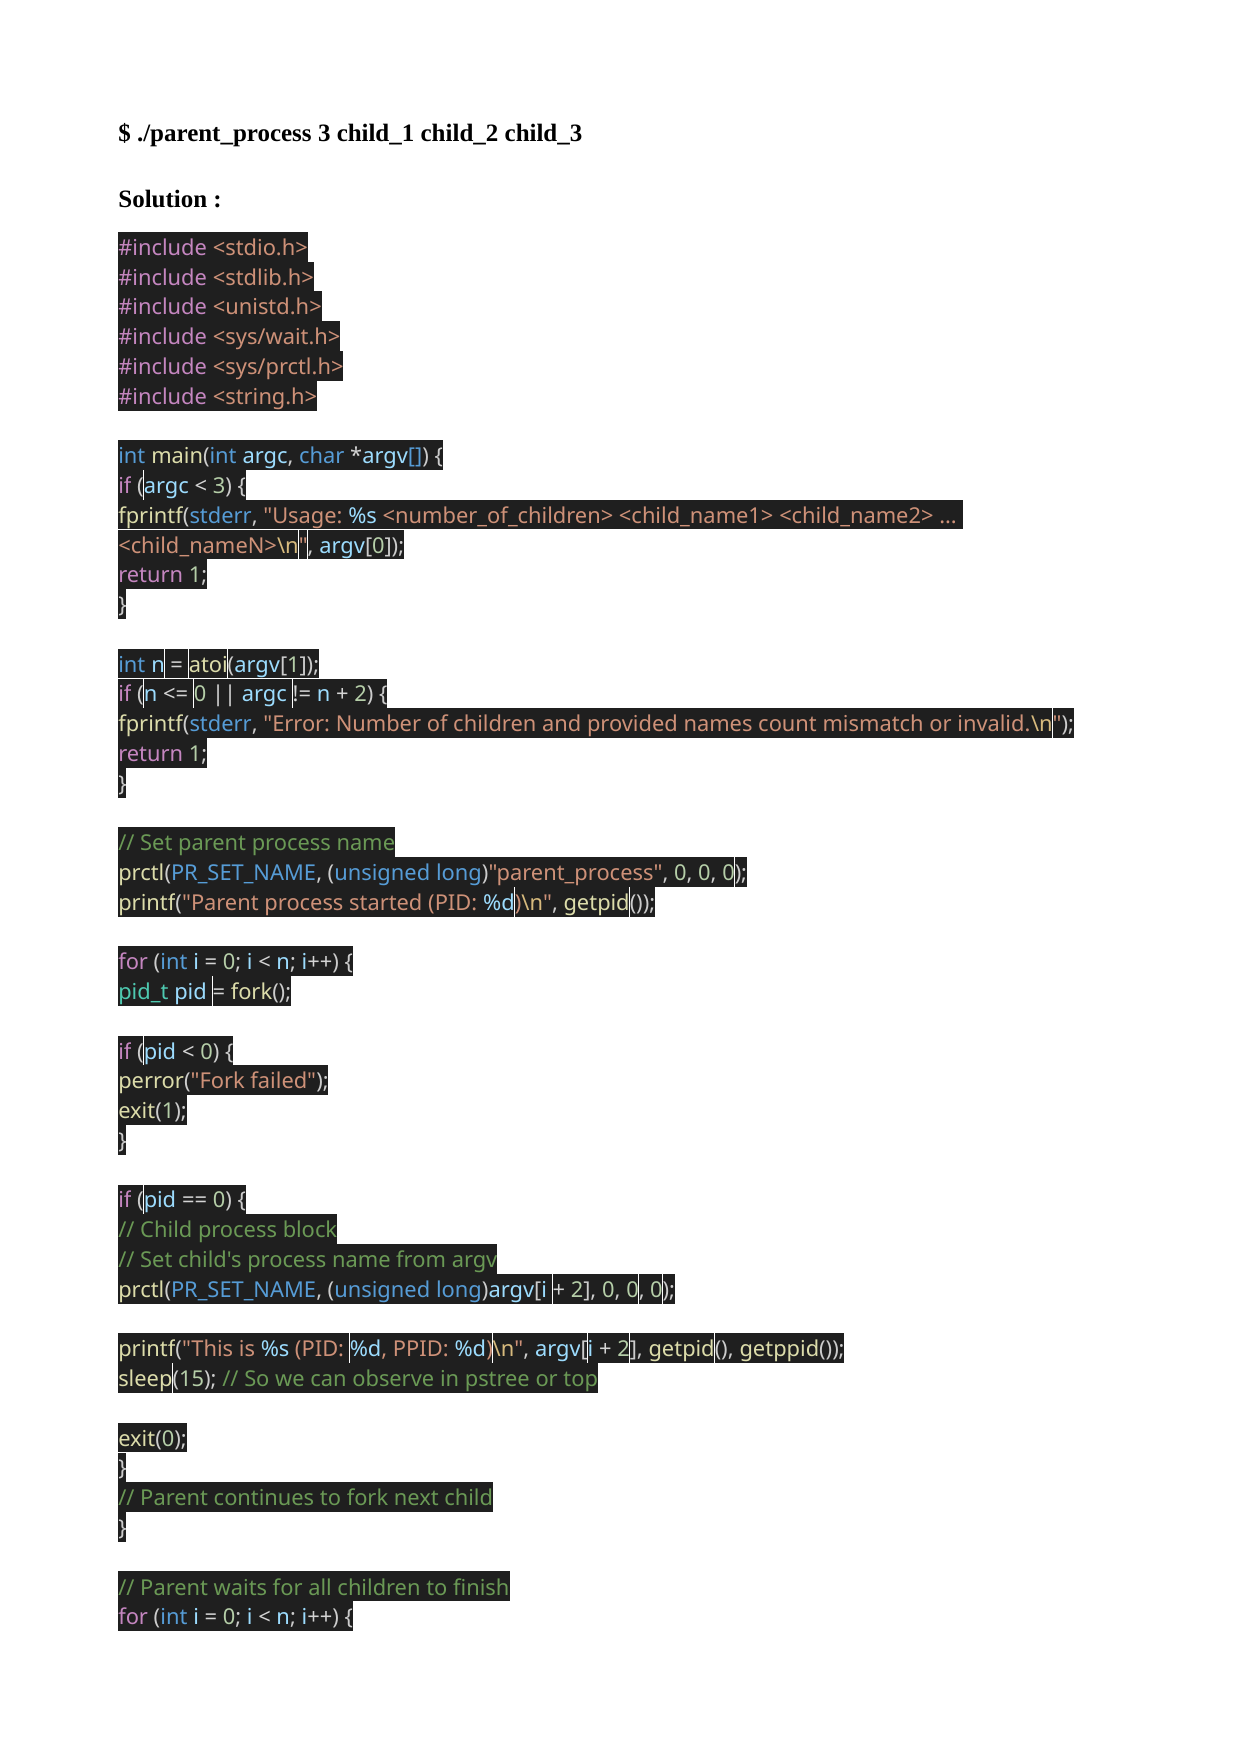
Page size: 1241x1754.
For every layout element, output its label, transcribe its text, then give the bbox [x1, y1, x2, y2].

text #include <sys/wait.h> [118, 321, 1122, 351]
text exit(1); [118, 1095, 1122, 1125]
text int main(int argc, char *argv[]) { [118, 440, 1122, 470]
text } [118, 589, 1122, 619]
text // Set child's process name from argv [118, 1244, 1122, 1274]
text $ ./parent_process 3 child_1 child_2 child_3 Solution : [118, 118, 1122, 213]
text // Child process block [118, 1214, 1122, 1244]
text if (n <= 0 || argc != n + 2) { [118, 678, 1122, 708]
text // Parent waits for all children to finish [118, 1571, 1122, 1601]
text if (pid == 0) { [118, 1184, 1122, 1214]
text } [118, 1125, 1122, 1155]
text sleep(15); // So we can observe in pstree or top [118, 1363, 1122, 1393]
text } [118, 1452, 1122, 1482]
text for (int i = 0; i < n; i++) { [118, 946, 1122, 976]
text pid_t pid = fork(); [118, 976, 1122, 1006]
text return 1; [118, 738, 1122, 768]
text } [118, 1512, 1122, 1542]
text fprintf(stderr, "Usage: %s <number_of_children> <child_name1> <child_name2> ... <child_nameN>\n", argv[0]); [118, 500, 1122, 559]
text // Set parent process name [118, 827, 1122, 857]
text prctl(PR_SET_NAME, (unsigned long)argv[i + 2], 0, 0, 0); [118, 1274, 1122, 1304]
text int n = atoi(argv[1]); [118, 649, 1122, 678]
text #include <stdio.h> [118, 232, 1122, 262]
text } [118, 768, 1122, 798]
text #include <sys/prctl.h> [118, 351, 1122, 381]
text prctl(PR_SET_NAME, (unsigned long)"parent_process", 0, 0, 0); [118, 857, 1122, 887]
text fprintf(stderr, "Error: Number of children and provided names count mismatch or invalid.\n"); [118, 708, 1122, 738]
text printf("This is %s (PID: %d, PPID: %d)\n", argv[i + 2], getpid(), getppid()); [118, 1333, 1122, 1363]
text perror("Fork failed"); [118, 1065, 1122, 1095]
text #include <string.h> [118, 381, 1122, 411]
text printf("Parent process started (PID: %d)\n", getpid()); [118, 887, 1122, 917]
text exit(0); [118, 1423, 1122, 1452]
text // Parent continues to fork next child [118, 1482, 1122, 1512]
text if (argc < 3) { [118, 470, 1122, 500]
text #include <unistd.h> [118, 291, 1122, 321]
text for (int i = 0; i < n; i++) { [118, 1601, 1122, 1631]
text #include <stdlib.h> [118, 262, 1122, 291]
text if (pid < 0) { [118, 1036, 1122, 1065]
text return 1; [118, 559, 1122, 589]
